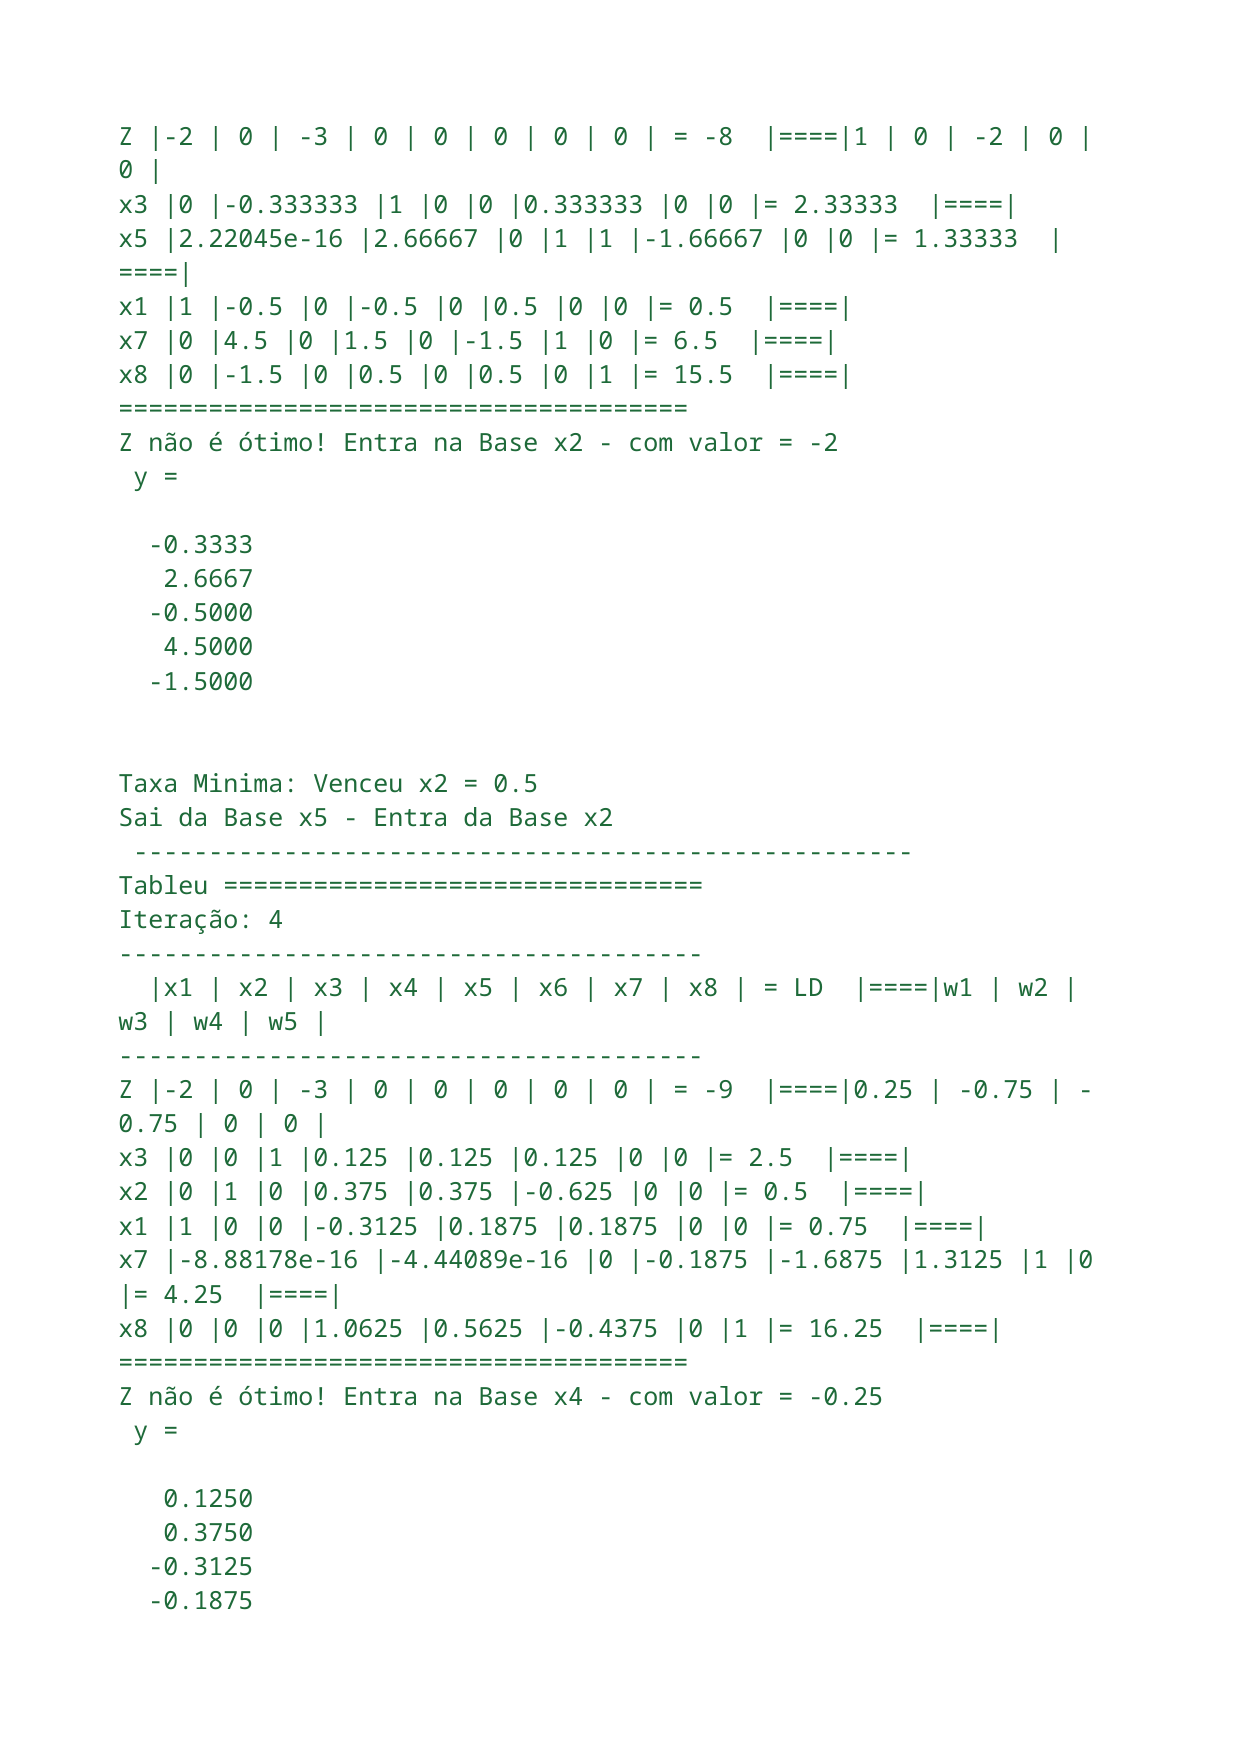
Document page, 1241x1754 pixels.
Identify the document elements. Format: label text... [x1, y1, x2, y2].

text -1.5000 [118, 663, 1122, 697]
text Taxa Minima: Venceu x2 = 0.5 [118, 765, 1122, 799]
text y = [118, 1412, 1122, 1447]
text x1 |1 |-0.5 |0 |-0.5 |0 |0.5 |0 |0 |= 0.5 |====| [118, 288, 1122, 322]
text Z não é ótimo! Entra na Base x2 - com valor = -2 [118, 425, 1122, 459]
text x7 |0 |4.5 |0 |1.5 |0 |-1.5 |1 |0 |= 6.5 |====| [118, 322, 1122, 357]
text -0.1875 [118, 1583, 1122, 1617]
text Z |-2 | 0 | -3 | 0 | 0 | 0 | 0 | 0 | = -8 |====|1 | 0 | -2 | 0 | 0 | [118, 118, 1122, 186]
text 0.3750 [118, 1515, 1122, 1549]
text x2 |0 |1 |0 |0.375 |0.375 |-0.625 |0 |0 |= 0.5 |====| [118, 1174, 1122, 1208]
text --------------------------------------- [118, 1038, 1122, 1072]
text 4.5000 [118, 629, 1122, 663]
text x8 |0 |-1.5 |0 |0.5 |0 |0.5 |0 |1 |= 15.5 |====| [118, 357, 1122, 391]
text x3 |0 |0 |1 |0.125 |0.125 |0.125 |0 |0 |= 2.5 |====| [118, 1140, 1122, 1174]
text Iteração: 4 [118, 902, 1122, 936]
text ====================================== [118, 1344, 1122, 1378]
text Tableu ================================ [118, 867, 1122, 902]
text -0.3125 [118, 1549, 1122, 1583]
text 2.6667 [118, 561, 1122, 595]
text Z não é ótimo! Entra na Base x4 - com valor = -0.25 [118, 1378, 1122, 1412]
text 0.1250 [118, 1481, 1122, 1515]
text Z |-2 | 0 | -3 | 0 | 0 | 0 | 0 | 0 | = -9 |====|0.25 | -0.75 | -0.75 | 0 | 0 | [118, 1072, 1122, 1140]
text -0.3333 [118, 527, 1122, 561]
text x7 |-8.88178e-16 |-4.44089e-16 |0 |-0.1875 |-1.6875 |1.3125 |1 |0 |= 4.25 |====| [118, 1242, 1122, 1310]
text -0.5000 [118, 595, 1122, 629]
text --------------------------------------- [118, 936, 1122, 970]
text Sai da Base x5 - Entra da Base x2 [118, 799, 1122, 833]
text ---------------------------------------------------- [118, 833, 1122, 867]
text x5 |2.22045e-16 |2.66667 |0 |1 |1 |-1.66667 |0 |0 |= 1.33333 |====| [118, 220, 1122, 288]
text x1 |1 |0 |0 |-0.3125 |0.1875 |0.1875 |0 |0 |= 0.75 |====| [118, 1208, 1122, 1242]
text ====================================== [118, 391, 1122, 425]
text |x1 | x2 | x3 | x4 | x5 | x6 | x7 | x8 | = LD |====|w1 | w2 | w3 | w4 | w5 | [118, 970, 1122, 1038]
text x3 |0 |-0.333333 |1 |0 |0 |0.333333 |0 |0 |= 2.33333 |====| [118, 186, 1122, 220]
text y = [118, 459, 1122, 493]
text x8 |0 |0 |0 |1.0625 |0.5625 |-0.4375 |0 |1 |= 16.25 |====| [118, 1310, 1122, 1344]
